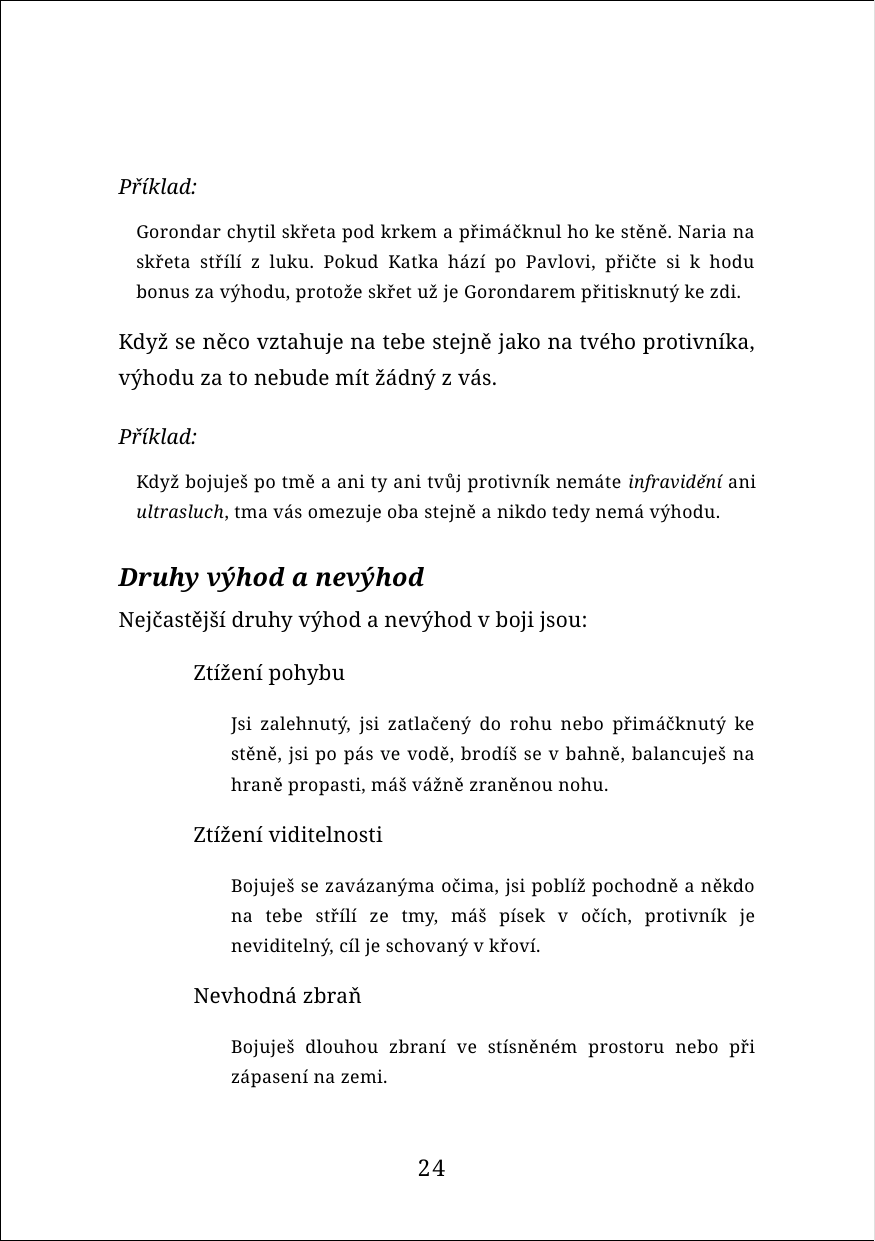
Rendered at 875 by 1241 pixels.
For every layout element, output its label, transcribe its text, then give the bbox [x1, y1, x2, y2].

list Bojuješ dlouhou zbraní ve stísněném prostoru nebo při zápasení na zemi. [193, 1035, 756, 1089]
subtitle Druhy výhod a nevýhod [118, 559, 756, 593]
list Jsi zalehnutý, jsi zatlačený do rohu nebo přimáčknutý ke stěně, jsi po pás ve vodě, brodíš se v bahně, balancuješ na hraně propasti, máš vážně zraněnou nohu. [193, 712, 756, 796]
text Když bojuješ po tmě a ani ty ani tvůj protivník nemáte infravidění ani ultrasluch, tma vás omezuje oba stejně a nikdo tedy nemá výhodu. [136, 469, 756, 524]
text Příklad: [118, 422, 756, 451]
text Nejčastější druhy výhod a nevýhod v boji jsou: [118, 605, 756, 633]
list Ztížení pohybu [156, 658, 756, 687]
list Bojuješ se zavázanýma očima, jsi poblíž pochodně a někdo na tebe střílí ze tmy, máš písek v očích, protivník je neviditelný, cíl je schovaný v křoví. [193, 873, 756, 958]
text Když se něco vztahuje na tebe stejně jako na tvého protivníka, výhodu za to nebude mít žádný z vás. [118, 327, 756, 391]
text Příklad: [118, 172, 756, 200]
list Ztížení viditelnosti [156, 820, 756, 848]
text Gorondar chytil skřeta pod krkem a přimáčknul ho ke stěně. Naria na skřeta střílí z luku. Pokud Katka hází po Pavlovi, přičte si k hodu bonus za výhodu, protože skřet už je Gorondarem přitisknutý ke zdi. [136, 219, 756, 304]
list Nevhodná zbraň [156, 981, 756, 1010]
